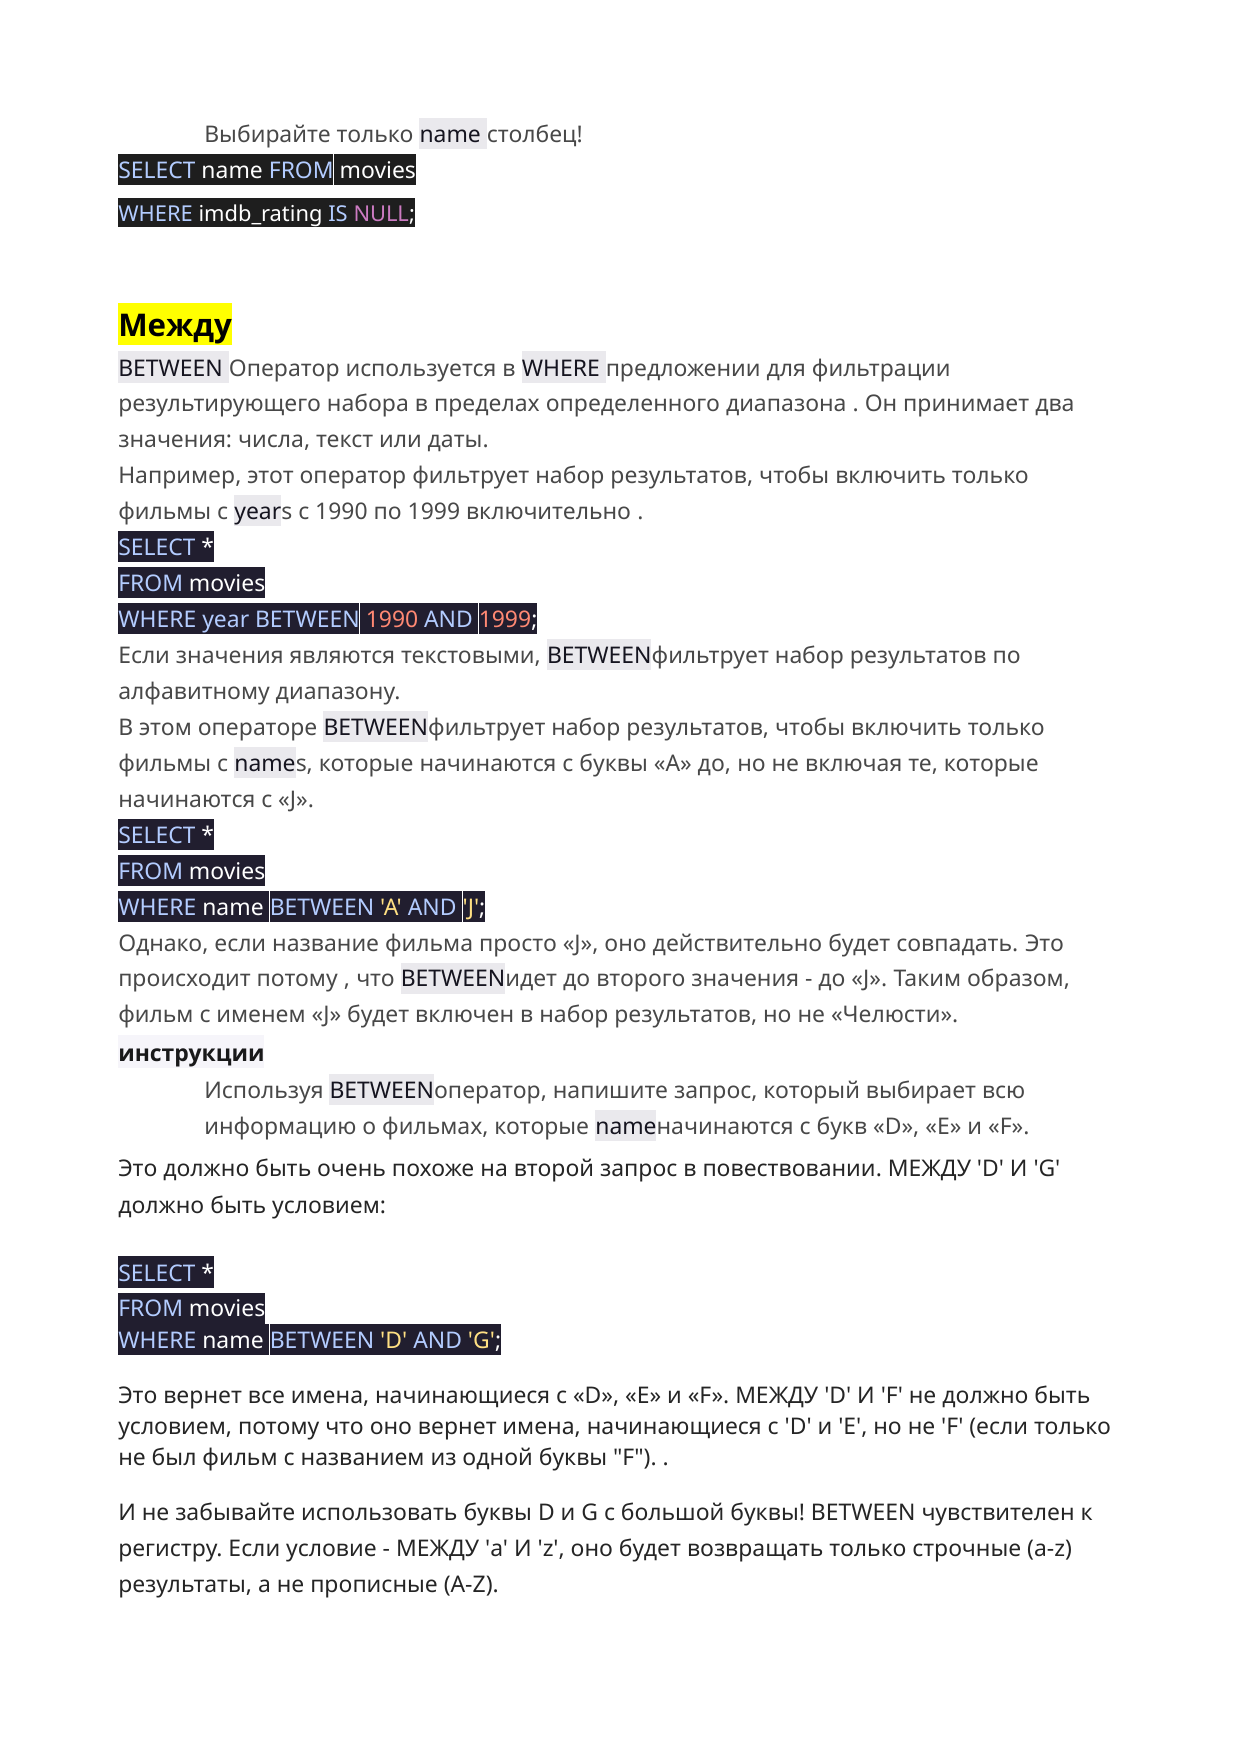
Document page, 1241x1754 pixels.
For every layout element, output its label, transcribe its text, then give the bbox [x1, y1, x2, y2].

text BETWEEN Оператор используется в WHERE предложении для фильтрации результирующего набора в пределах определенного диапазона . Он принимает два значения: числа, текст или даты. [118, 351, 1122, 454]
subtitle инструкции [118, 1034, 1122, 1068]
text Если значения являются текстовыми, BETWEENфильтрует набор результатов по алфавитному диапазону. [118, 639, 1122, 706]
text FROM movies [118, 854, 1122, 886]
text FROM movies [118, 567, 1122, 598]
text WHERE year BETWEEN 1990 AND 1999; [118, 603, 1122, 634]
text SELECT * [118, 531, 1122, 562]
text Выбирайте только name столбец! [204, 118, 1122, 149]
text FROM movies [118, 1292, 1122, 1324]
text В этом операторе BETWEENфильтрует набор результатов, чтобы включить только фильмы с names, которые начинаются с буквы «A» до, но не включая те, которые начинаются с «J». [118, 711, 1122, 814]
text SELECT name FROM movies [118, 154, 1122, 185]
text Например, этот оператор фильтрует набор результатов, чтобы включить только фильмы с years с 1990 по 1999 включительно . [118, 459, 1122, 526]
text SELECT * [118, 1256, 1122, 1288]
text Это вернет все имена, начинающиеся с «D», «E» и «F». МЕЖДУ 'D' И 'F' не должно быть условием, потому что оно вернет имена, начинающиеся с 'D' и 'E', но не 'F' (если только не был фильм с названием из одной буквы "F"). . [118, 1378, 1122, 1472]
text WHERE name BETWEEN 'D' AND 'G'; [118, 1324, 1122, 1355]
text Используя BETWEENоператор, напишите запрос, который выбирает всю информацию о фильмах, которые nameначинаются с букв «D», «E» и «F». [204, 1074, 1122, 1141]
text SELECT * [118, 819, 1122, 850]
text Между [118, 302, 1122, 345]
text Однако, если название фильма просто «J», оно действительно будет совпадать. Это происходит потому , что BETWEENидет до второго значения - до «J». Таким образом, фильм с именем «J» будет включен в набор результатов, но не «Челюсти». [118, 926, 1122, 1029]
text WHERE name BETWEEN 'A' AND 'J'; [118, 891, 1122, 922]
text WHERE imdb_rating IS NULL; [118, 190, 1122, 227]
text И не забывайте использовать буквы D и G с большой буквы! BETWEEN чувствителен к регистру. Если условие - МЕЖДУ 'a' И 'z', оно будет возвращать только строчные (a-z) результаты, а не прописные (A-Z). [118, 1496, 1122, 1632]
text Это должно быть очень похоже на второй запрос в повествовании. МЕЖДУ 'D' И 'G' должно быть условием: [118, 1146, 1122, 1221]
